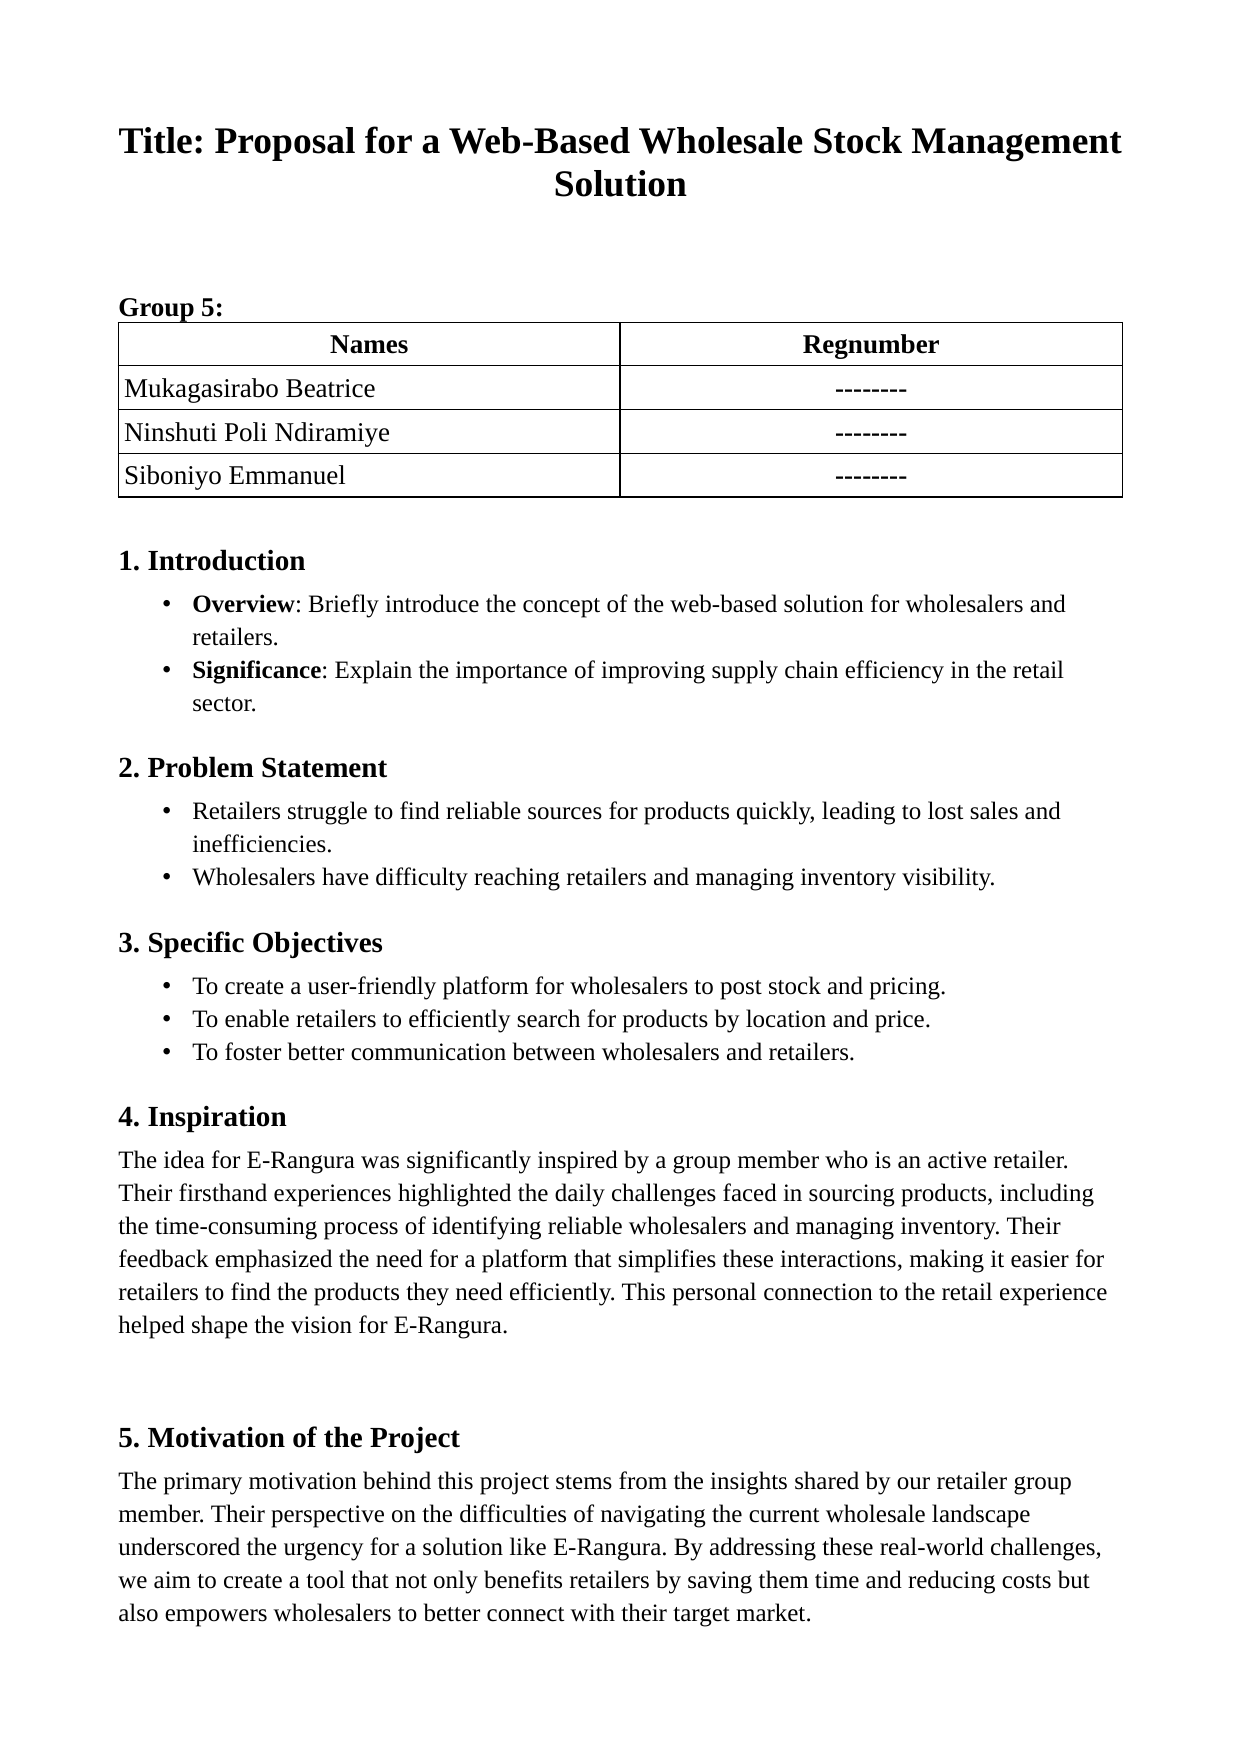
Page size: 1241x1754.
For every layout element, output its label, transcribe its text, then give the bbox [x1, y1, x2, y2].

subtitle 1. Introduction [118, 543, 1122, 577]
subtitle 3. Specific Objectives [118, 925, 1122, 958]
list Wholesalers have difficulty reaching retailers and managing inventory visibility. [162, 862, 1122, 891]
table_cell Siboniyo Emmanuel [119, 454, 619, 496]
text The idea for E-Rangura was significantly inspired by a group member who is an active retailer. Their firsthand experiences highlighted the daily challenges faced in sourcing products, including the time-consuming process of identifying reliable wholesalers and managing inventory. Their feedback emphasized the need for a platform that simplifies these interactions, making it easier for retailers to find the products they need efficiently. This personal connection to the retail experience helped shape the vision for E-Rangura. [118, 1145, 1122, 1339]
subtitle 4. Inspiration [118, 1099, 1122, 1132]
list Retailers struggle to find reliable sources for products quickly, leading to lost sales and inefficiencies. [162, 796, 1122, 858]
list Significance: Explain the importance of improving supply chain efficiency in the retail sector. [162, 655, 1122, 717]
text The primary motivation behind this project stems from the insights shared by our retailer group member. Their perspective on the difficulties of navigating the current wholesale landscape underscored the urgency for a solution like E-Rangura. By addressing these real-world challenges, we aim to create a tool that not only benefits retailers by saving them time and reducing costs but also empowers wholesalers to better connect with their target market. [118, 1466, 1122, 1627]
subtitle 2. Problem Statement [118, 750, 1122, 784]
table_header Regnumber [621, 323, 1122, 365]
table_cell -------- [621, 410, 1122, 453]
text Group 5: [118, 291, 1122, 322]
list Overview: Briefly introduce the concept of the web-based solution for wholesalers and retailers. [162, 589, 1122, 651]
table_cell -------- [621, 454, 1122, 496]
text Title: Proposal for a Web-Based Wholesale Stock Management Solution [118, 118, 1122, 204]
subtitle 5. Motivation of the Project [118, 1420, 1122, 1453]
table_cell Mukagasirabo Beatrice [119, 366, 619, 409]
table_cell -------- [621, 366, 1122, 409]
list To foster better communication between wholesalers and retailers. [162, 1037, 1122, 1066]
table_cell Ninshuti Poli Ndiramiye [119, 410, 619, 453]
list To create a user-friendly platform for wholesalers to post stock and pricing. [162, 971, 1122, 999]
list To enable retailers to efficiently search for products by location and price. [162, 1004, 1122, 1032]
table_header Names [119, 323, 619, 365]
